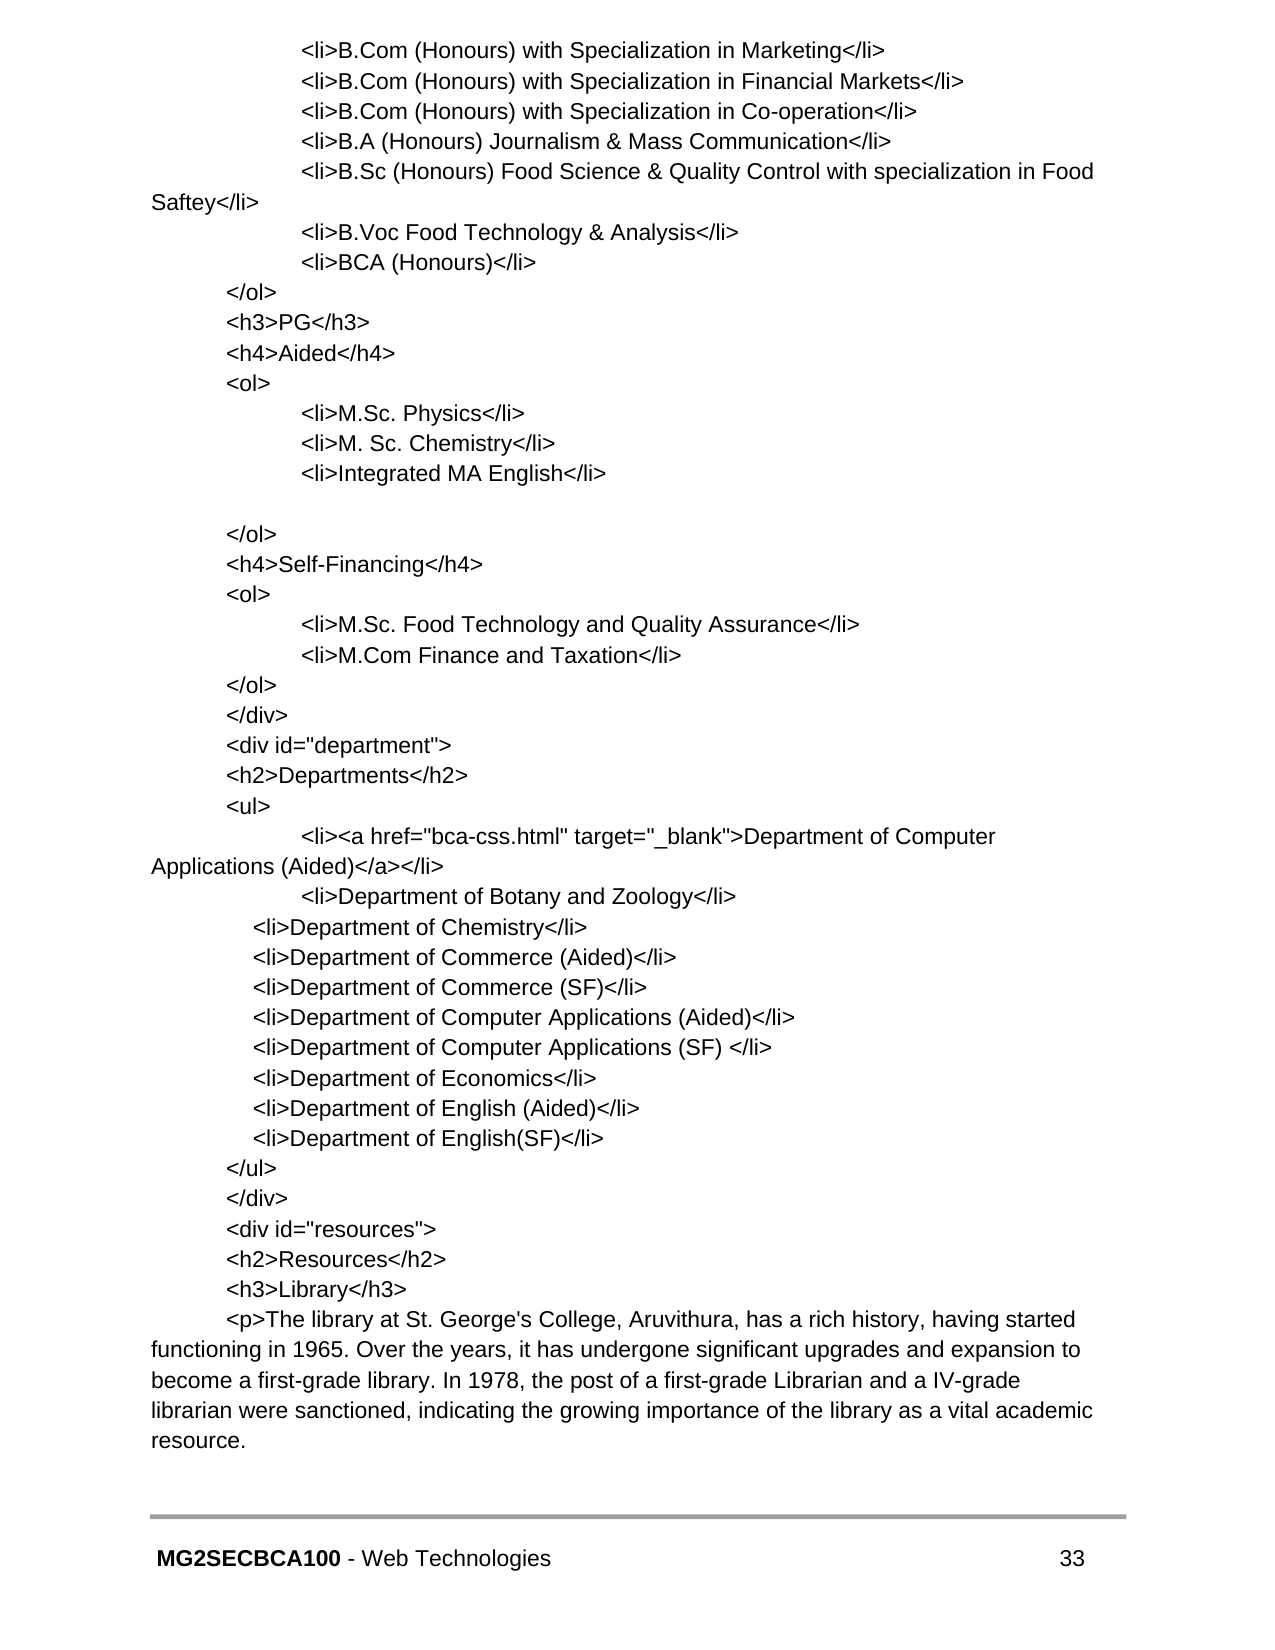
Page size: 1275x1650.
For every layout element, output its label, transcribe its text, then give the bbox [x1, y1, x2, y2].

table_header <li>B.Com (Honours) with Specialization in Marketing</li> <li>B.Com (Honours) with Specialization in Financial Markets</li> <li>B.Com (Honours) with Specialization in Co-operation</li> <li>B.A (Honours) Journalism & Mass Communication</li> <li>B.Sc (Honours) Food Science & Quality Control with specialization in Food Saftey</li> <li>B.Voc Food Technology & Analysis</li> <li>BCA (Honours)</li> </ol> <h3>PG</h3> <h4>Aided</h4> <ol> <li>M.Sc. Physics</li> <li>M. Sc. Chemistry</li> <li>Integrated MA English</li> </ol> <h4>Self-Financing</h4> <ol> <li>M.Sc. Food Technology and Quality Assurance</li> <li>M.Com Finance and Taxation</li> </ol> </div> <div id="department"> <h2>Departments</h2> <ul> <li><a href="bca-css.html" target="_blank">Department of Computer Applications (Aided)</a></li> <li>Department of Botany and Zoology</li> <li>Department of Chemistry</li> <li>Department of Commerce (Aided)</li> <li>Department of Commerce (SF)</li> <li>Department of Computer Applications (Aided)</li> <li>Department of Computer Applications (SF) </li> <li>Department of Economics</li> <li>Department of English (Aided)</li> <li>Department of English(SF)</li> </ul> </div> <div id="resources"> <h2>Resources</h2> <h3>Library</h3> <p>The library at St. George's College, Aruvithura, has a rich history, having started functioning in 1965. Over the years, it has undergone significant upgrades and expansion to become a first-grade library. In 1978, the post of a first-grade Librarian and a IV-grade librarian were sanctioned, indicating the growing importance of the library as a vital academic resource. [140, 38, 1110, 1457]
